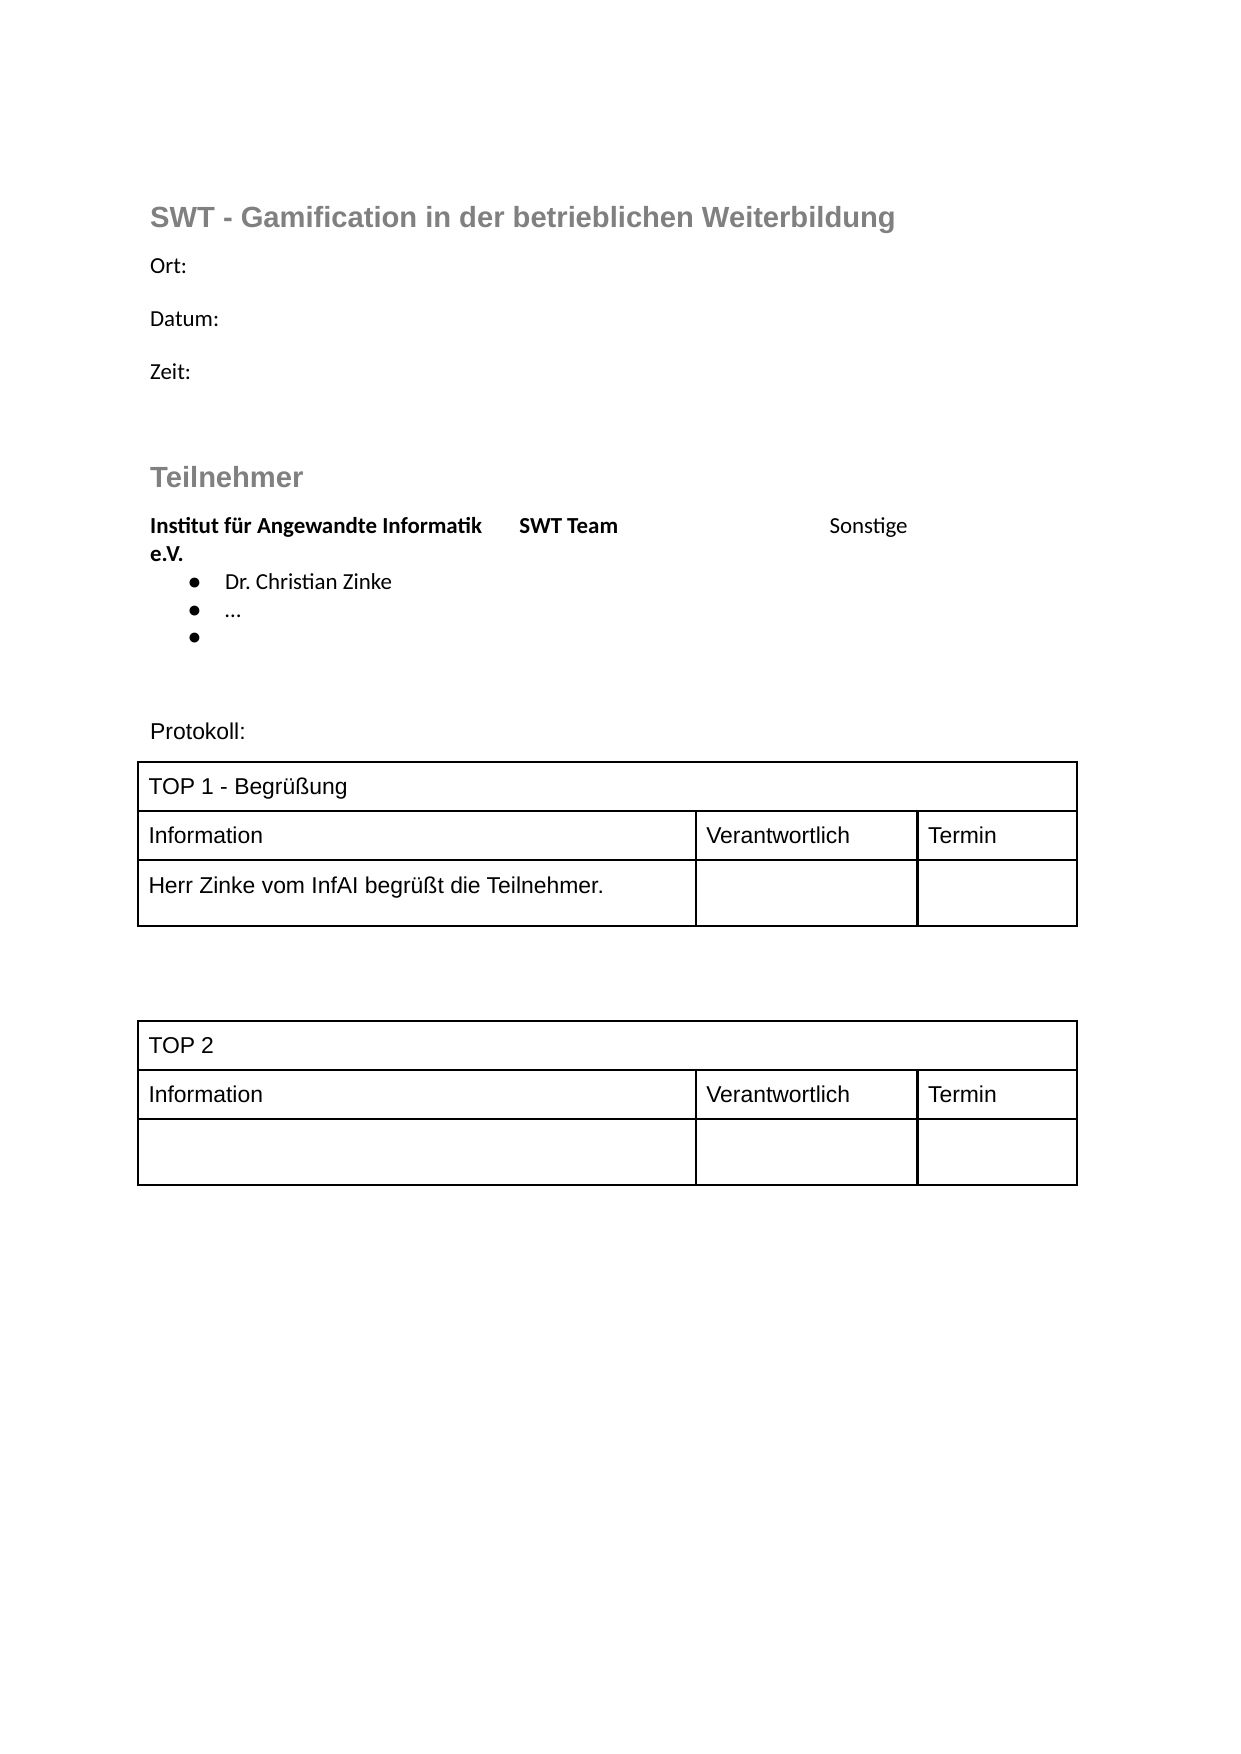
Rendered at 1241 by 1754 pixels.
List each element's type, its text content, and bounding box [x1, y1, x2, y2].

table_header TOP 1 - Begrüßung [139, 763, 1076, 810]
text Teilnehmer [150, 460, 1090, 494]
table_header SWT Team [508, 511, 818, 668]
table_cell Verantwortlich [697, 812, 916, 859]
table_cell [919, 861, 1076, 925]
table_cell Information [139, 812, 695, 859]
table_header Sonstige [818, 511, 1083, 668]
table_cell Verantwortlich [697, 1071, 916, 1118]
table_cell [139, 1120, 695, 1184]
table_header TOP 2 [139, 1022, 1076, 1069]
table_cell Herr Zinke vom InfAI begrüßt die Teilnehmer. [139, 861, 695, 925]
table_cell Information [139, 1071, 695, 1118]
table_header Institut für Angewandte Informatik e.V. Dr. Christian Zinke … [139, 511, 508, 668]
text Protokoll: [150, 718, 1090, 744]
text SWT - Gamification in der betrieblichen Weiterbildung [150, 200, 1090, 233]
text Zeit: [150, 357, 1090, 385]
table_cell Termin [919, 1071, 1076, 1118]
text Datum: [150, 304, 1090, 332]
text Ort: [150, 251, 1090, 279]
table_cell [919, 1120, 1076, 1184]
table_cell [697, 861, 916, 925]
table_cell Termin [919, 812, 1076, 859]
table_cell [697, 1120, 916, 1184]
